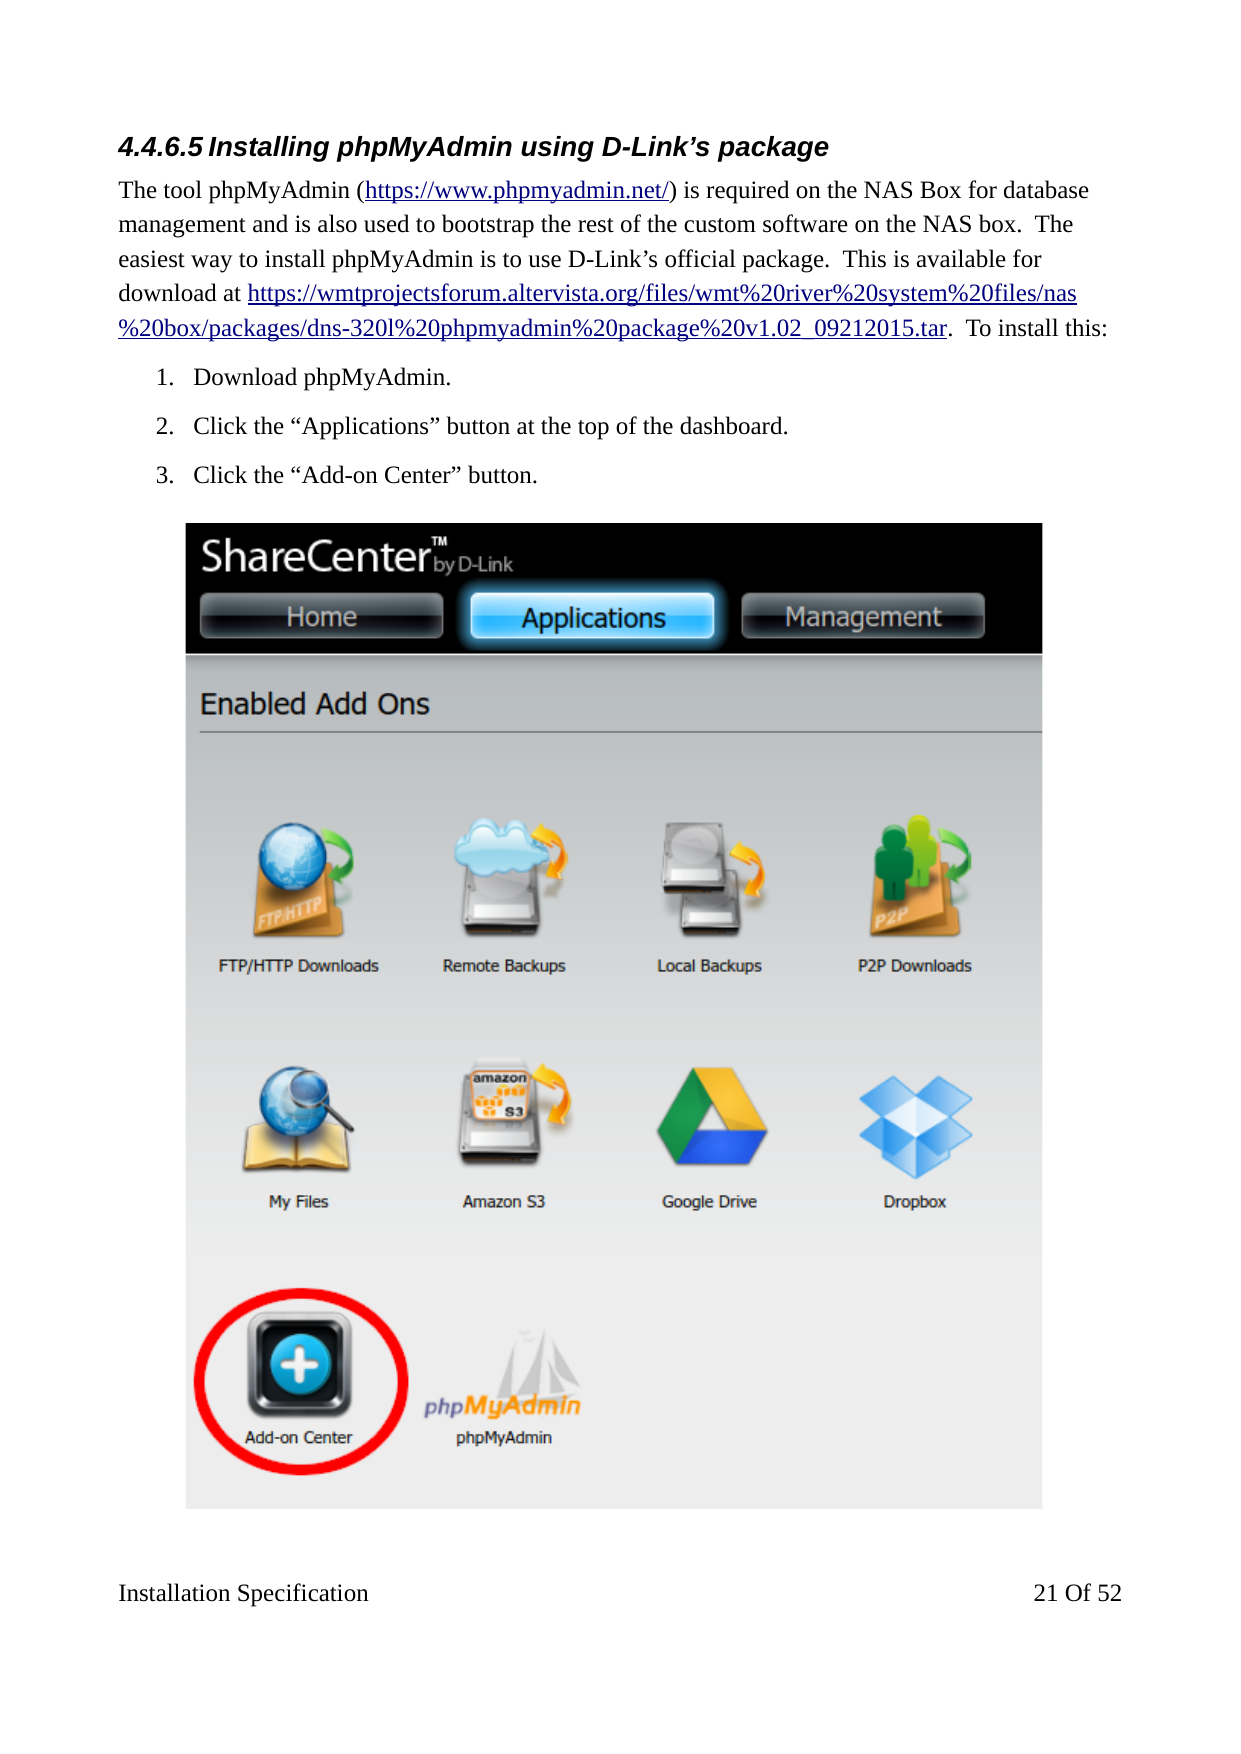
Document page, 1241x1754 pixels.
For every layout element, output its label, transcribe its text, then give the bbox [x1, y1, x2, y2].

list Click the “Applications” button at the top of the dashboard. [156, 411, 1122, 440]
text The tool phpMyAdmin (https://www.phpmyadmin.net/) is required on the NAS Box for database management and is also used to bootstrap the rest of the custom software on the NAS box. The easiest way to install phpMyAdmin is to use D-Link’s official package. This is available for download at https://wmtprojectsforum.altervista.org/files/wmt%20river%20system%20files/nas%20box/packages/dns-320l%20phpmyadmin%20package%20v1.02_09212015.tar. To install this: [118, 175, 1122, 342]
list Click the “Add-on Center” button. [156, 460, 1122, 489]
picture [185, 523, 1043, 1509]
subtitle Installing phpMyAdmin using D-Link’s package [118, 131, 1122, 162]
list Download phpMyAdmin. [156, 362, 1122, 391]
